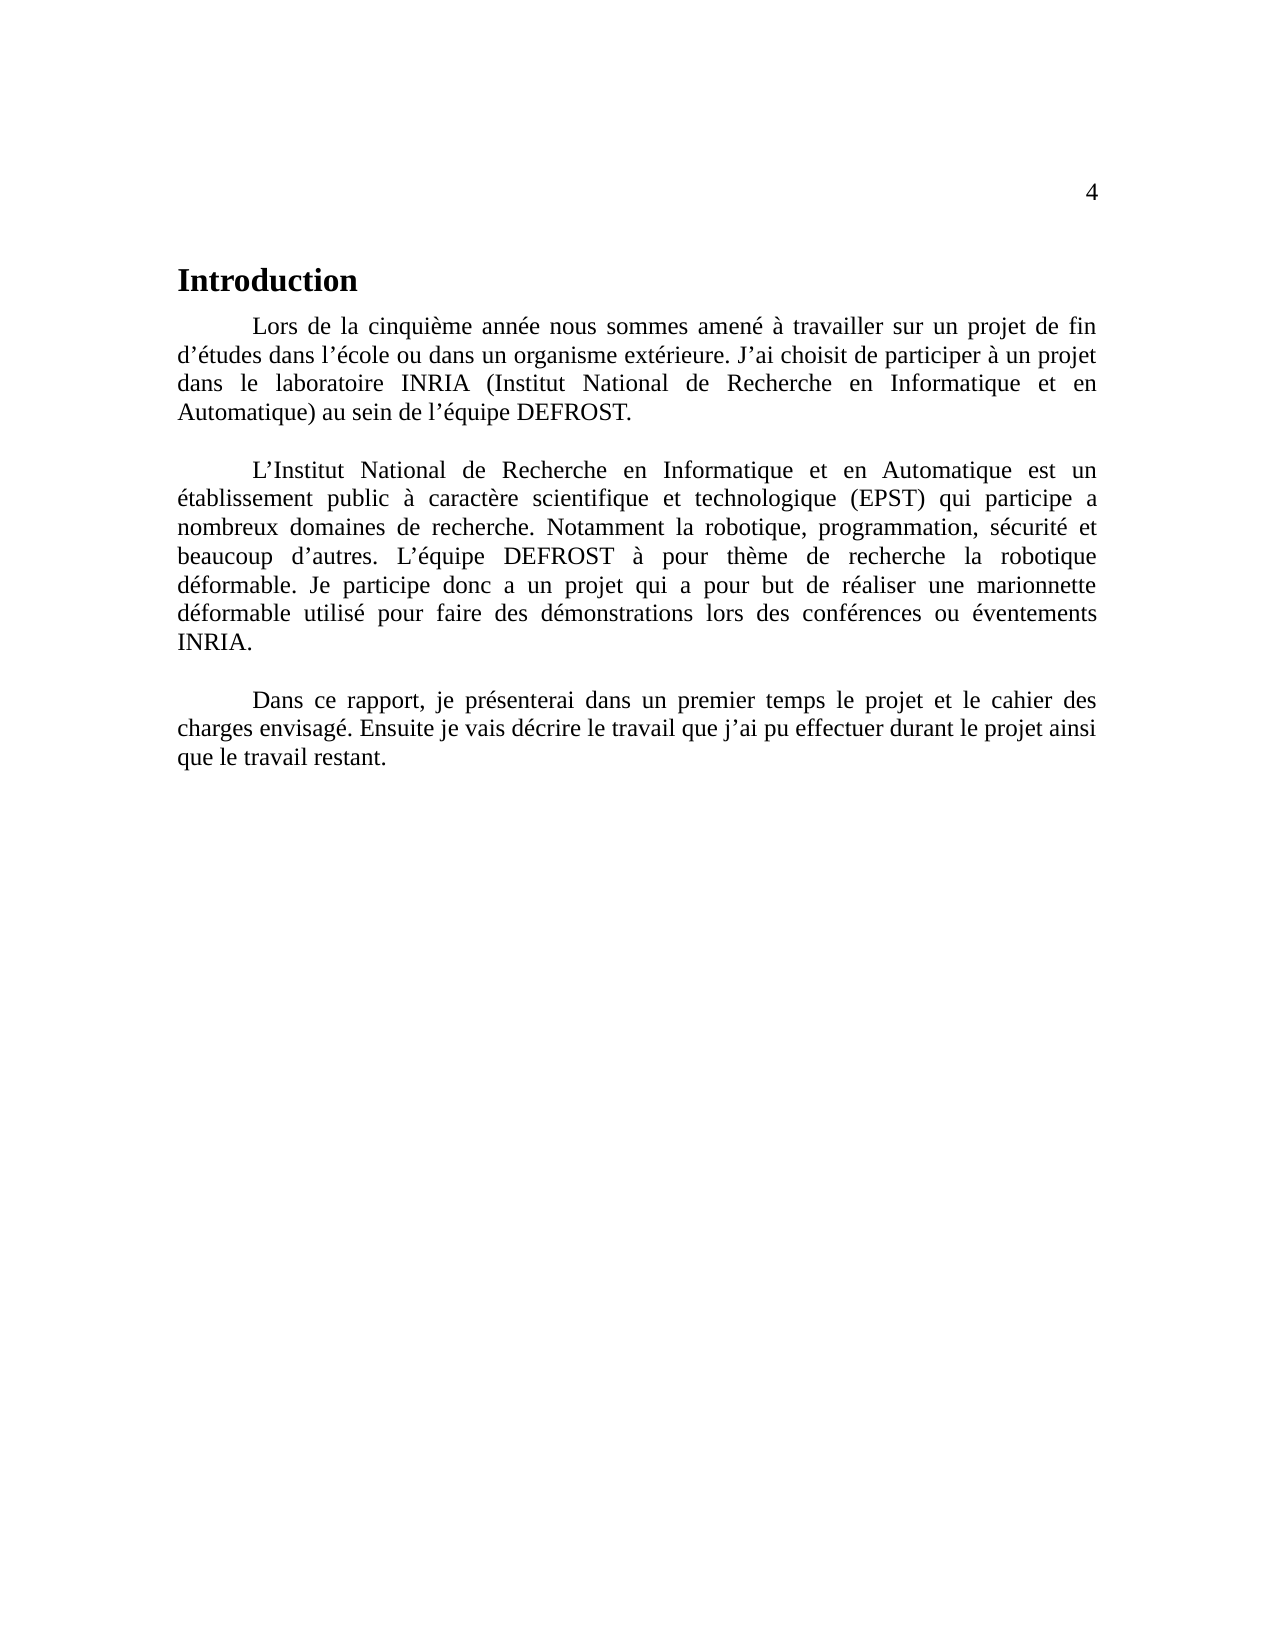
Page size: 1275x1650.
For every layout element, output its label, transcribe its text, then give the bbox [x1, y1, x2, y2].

subtitle Introduction [177, 260, 1098, 298]
text Dans ce rapport, je présenterai dans un premier temps le projet et le cahier des charges envisagé. Ensuite je vais décrire le travail que j’ai pu effectuer durant le projet ainsi que le travail restant. [177, 685, 1098, 771]
text L’Institut National de Recherche en Informatique et en Automatique est un établissement public à caractère scientifique et technologique (EPST) qui participe a nombreux domaines de recherche. Notamment la robotique, programmation, sécurité et beaucoup d’autres. L’équipe DEFROST à pour thème de recherche la robotique déformable. Je participe donc a un projet qui a pour but de réaliser une marionnette déformable utilisé pour faire des démonstrations lors des conférences ou éventements INRIA. [177, 455, 1098, 656]
text Lors de la cinquième année nous sommes amené à travailler sur un projet de fin d’études dans l’école ou dans un organisme extérieure. J’ai choisit de participer à un projet dans le laboratoire INRIA (Institut National de Recherche en Informatique et en Automatique) au sein de l’équipe DEFROST. [177, 311, 1098, 426]
